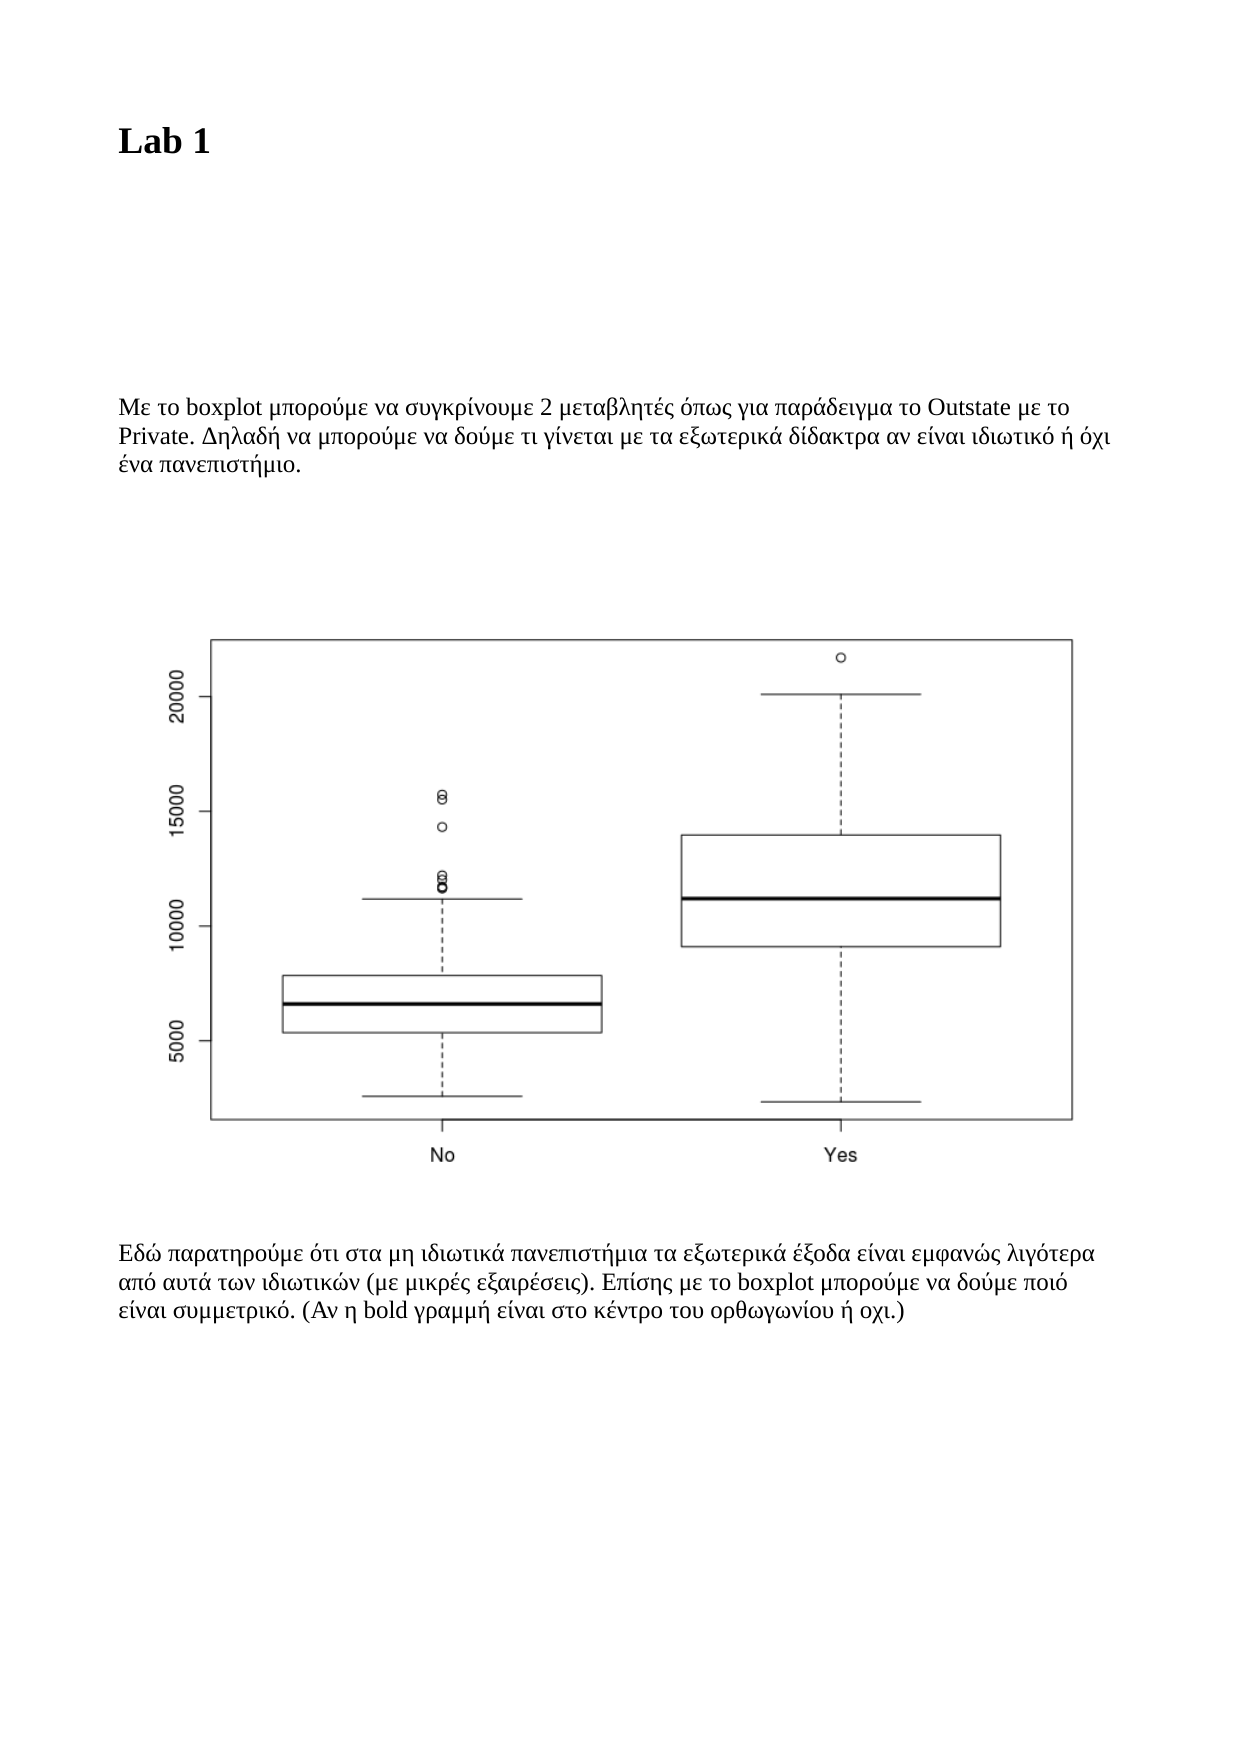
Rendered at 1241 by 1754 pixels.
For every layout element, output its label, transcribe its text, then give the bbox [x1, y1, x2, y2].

text Εδώ παρατηρούμε ότι στα μη ιδιωτικά πανεπιστήμια τα εξωτερικά έξοδα είναι εμφανώς λιγότερα από αυτά των ιδιωτικών (με μικρές εξαιρέσεις). Επίσης με το boxplot μπορούμε να δούμε ποιό είναι συμμετρικό. (Αν η bold γραμμή είναι στο κέντρο του ορθωγωνίου ή οχι.) [118, 536, 1122, 1324]
picture [116, 545, 1121, 1238]
text Με το boxplot μπορούμε να συγκρίνουμε 2 μεταβλητές όπως για παράδειγμα το Outstate με το Private. Δηλαδή να μπορούμε να δούμε τι γίνεται με τα εξωτερικά δίδακτρα αν είναι ιδιωτικό ή όχι ένα πανεπιστήμιο. [118, 392, 1122, 478]
